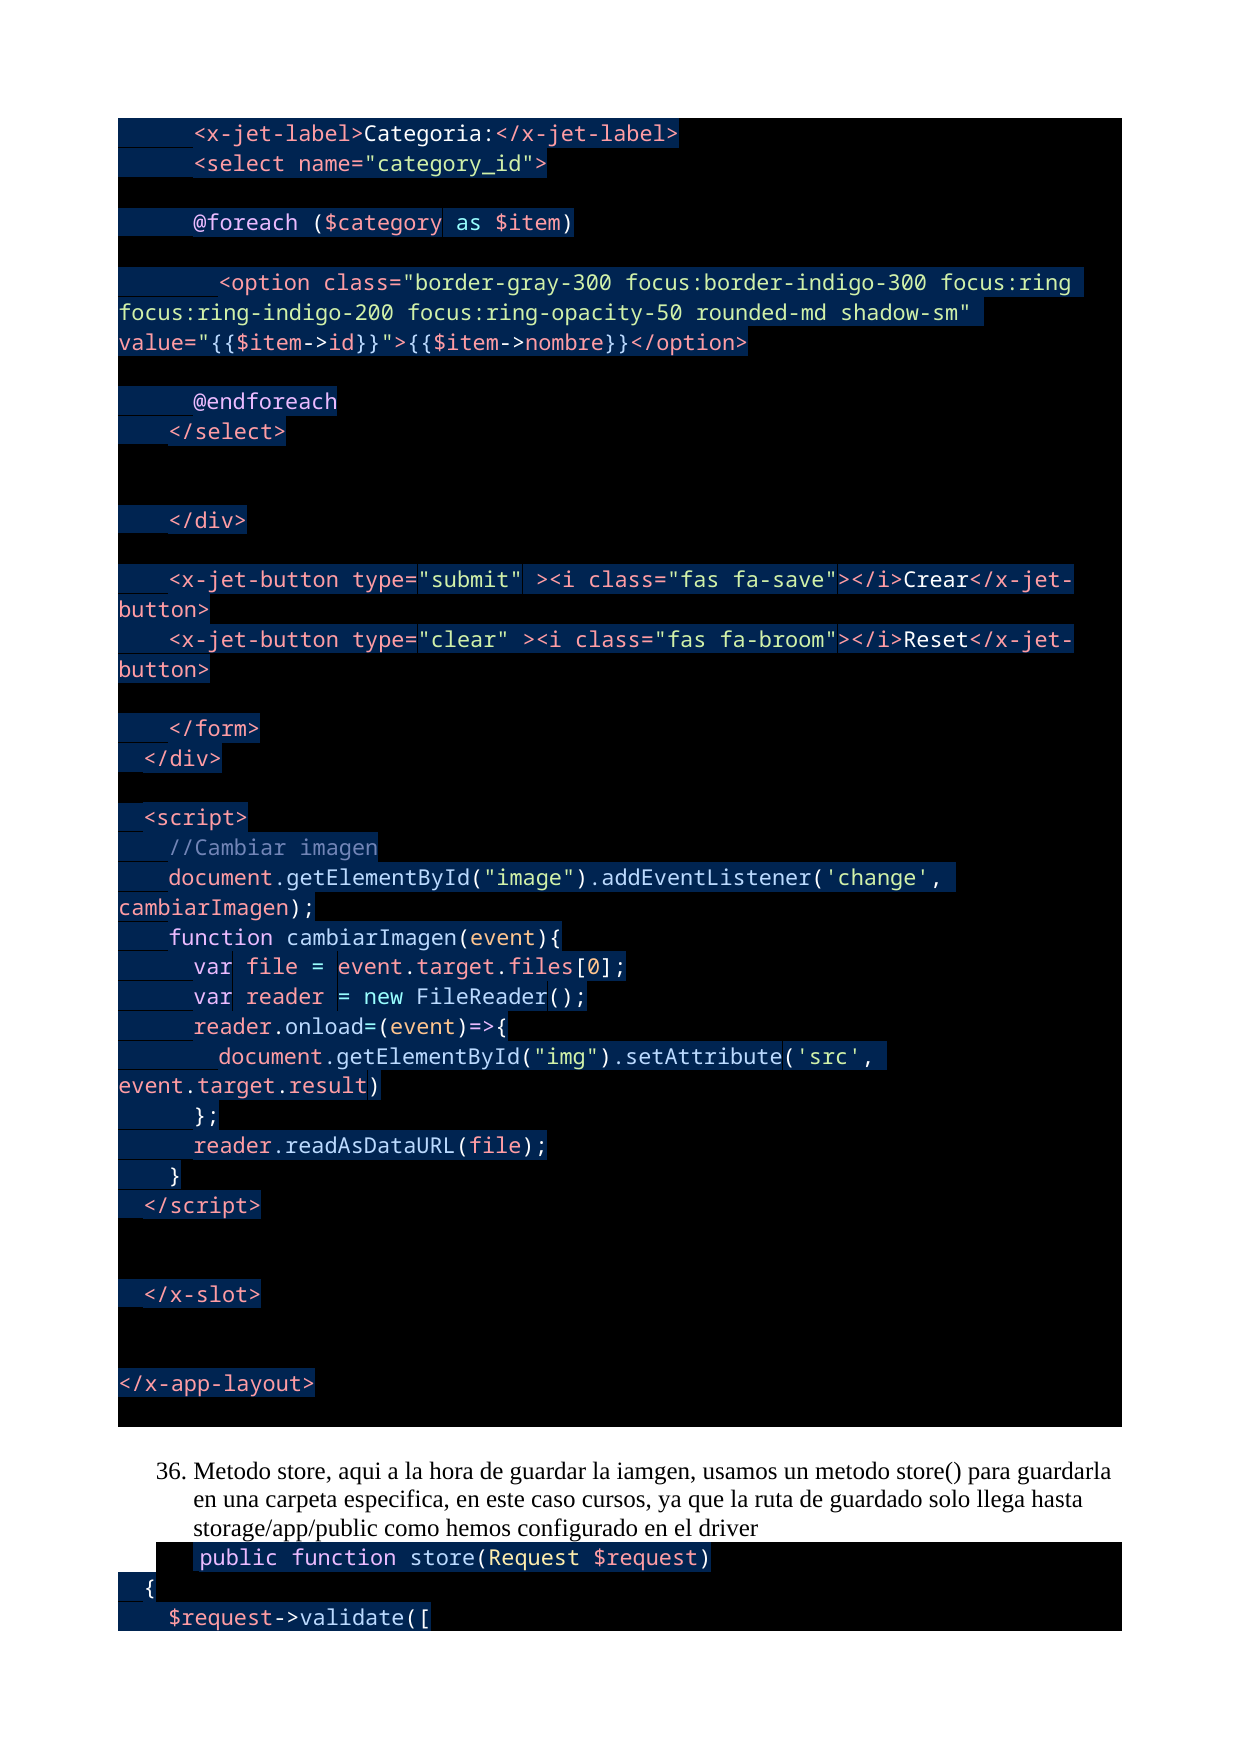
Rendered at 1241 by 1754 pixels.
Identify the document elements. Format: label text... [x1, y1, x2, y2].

text <x-jet-button type="clear" ><i class="fas fa-broom"></i>Reset</x-jet-button> [118, 624, 1122, 683]
text $request->validate([ [118, 1602, 1122, 1631]
text var file = event.target.files[0]; [118, 951, 1122, 981]
text var reader = new FileReader(); [118, 981, 1122, 1011]
text } [118, 1160, 1122, 1189]
text document.getElementById("img").setAttribute('src', event.target.result) [118, 1041, 1122, 1100]
text @endforeach [118, 386, 1122, 416]
text @foreach ($category as $item) [118, 207, 1122, 237]
text <option class="border-gray-300 focus:border-indigo-300 focus:ring focus:ring-indigo-200 focus:ring-opacity-50 rounded-md shadow-sm" value="{{$item->id}}">{{$item->nombre}}</option> [118, 267, 1122, 356]
list public function store(Request $request) [156, 1542, 1122, 1572]
text </select> [118, 416, 1122, 446]
text <select name="category_id"> [118, 148, 1122, 178]
text { [118, 1572, 1122, 1602]
text </x-slot> [118, 1278, 1122, 1308]
text reader.onload=(event)=>{ [118, 1011, 1122, 1041]
text reader.readAsDataURL(file); [118, 1130, 1122, 1160]
text <x-jet-button type="submit" ><i class="fas fa-save"></i>Crear</x-jet-button> [118, 564, 1122, 624]
text </form> [118, 713, 1122, 743]
text function cambiarImagen(event){ [118, 921, 1122, 951]
text document.getElementById("image").addEventListener('change', cambiarImagen); [118, 862, 1122, 921]
text </div> [118, 505, 1122, 534]
text //Cambiar imagen [118, 832, 1122, 862]
text }; [118, 1100, 1122, 1130]
text <x-jet-label>Categoria:</x-jet-label> [118, 118, 1122, 148]
text </div> [118, 743, 1122, 773]
text </x-app-layout> [118, 1367, 1122, 1397]
list Metodo store, aqui a la hora de guardar la iamgen, usamos un metodo store() para guardarla en una carpeta especifica, en este caso cursos, ya que la ruta de guardado solo llega hasta storage/app/public como hemos configurado en el driver [156, 1456, 1122, 1542]
text <script> [118, 802, 1122, 832]
text </script> [118, 1189, 1122, 1219]
